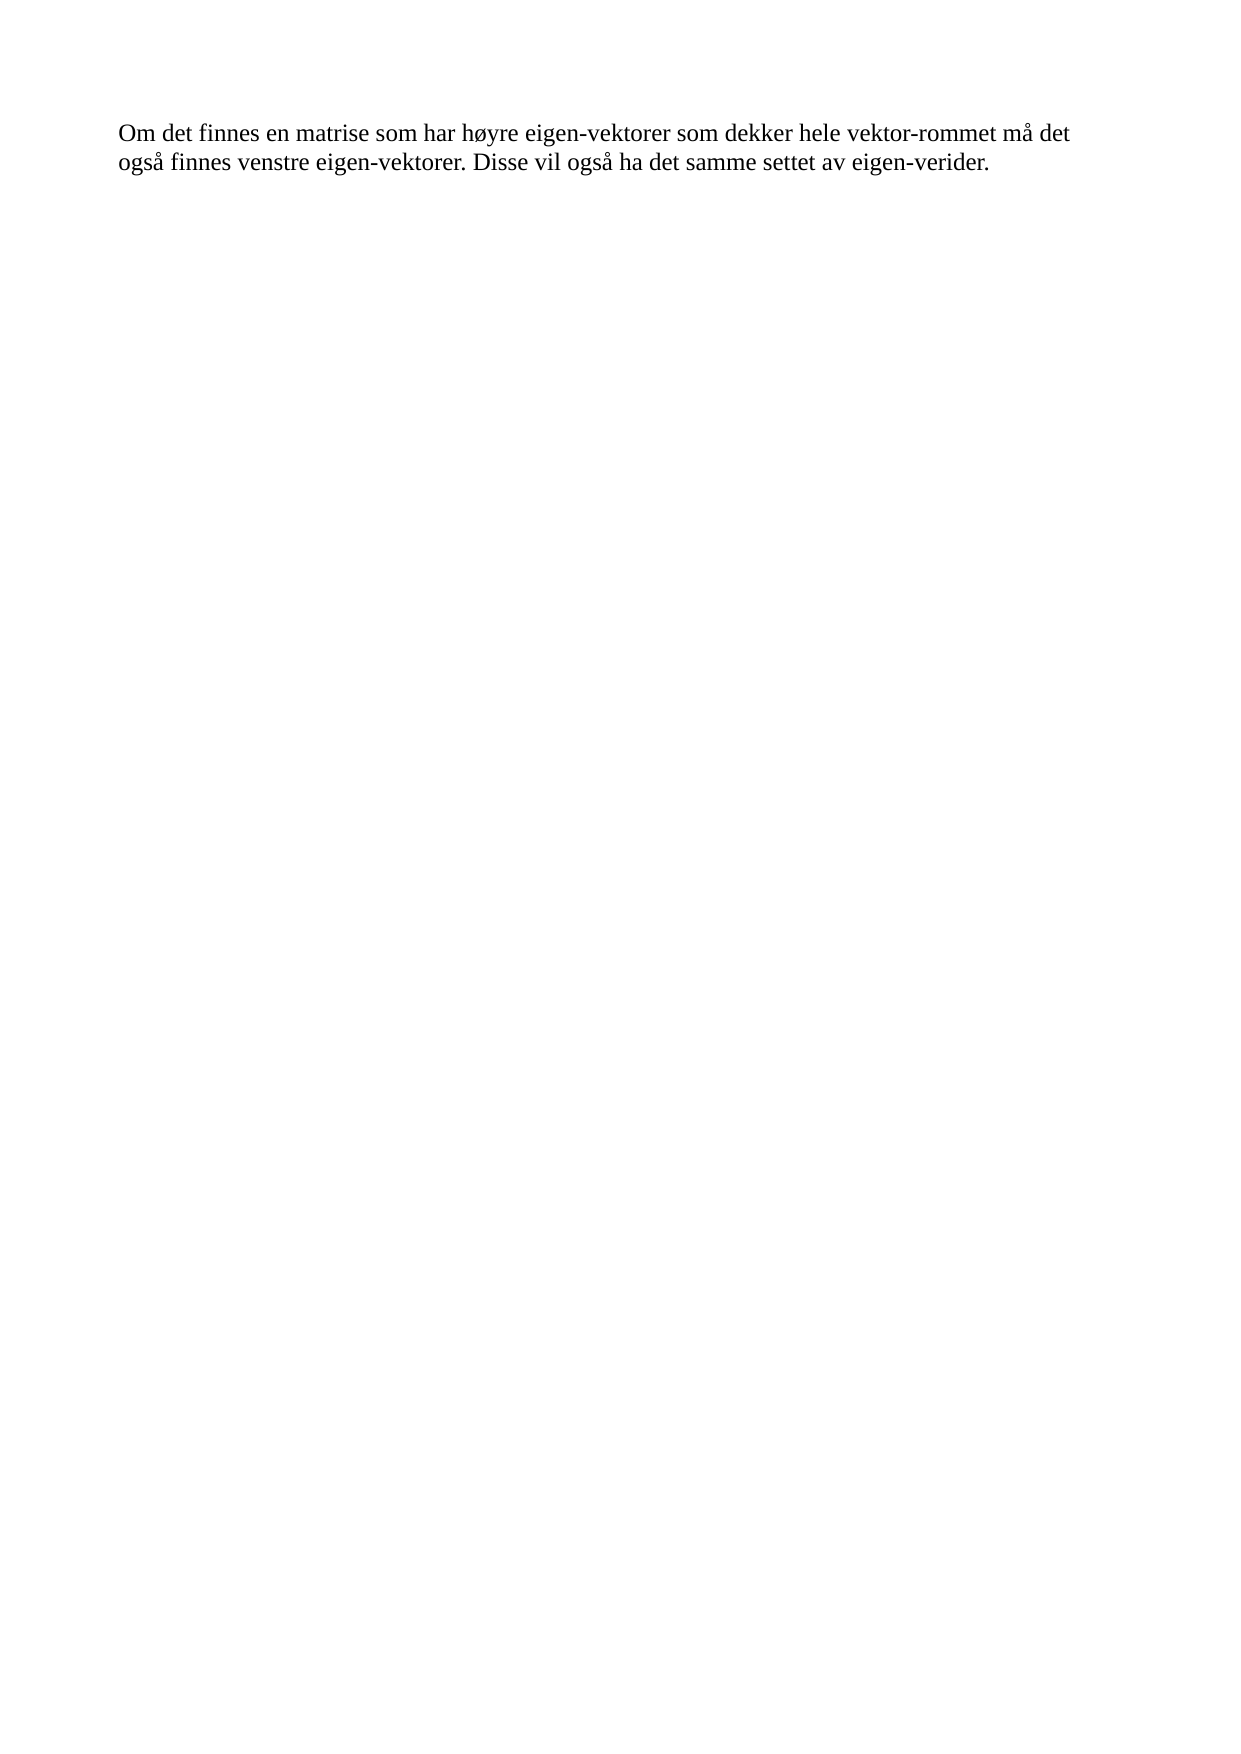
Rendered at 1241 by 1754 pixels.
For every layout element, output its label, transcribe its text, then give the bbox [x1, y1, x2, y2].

text Om det finnes en matrise som har høyre eigen-vektorer som dekker hele vektor-rommet må det også finnes venstre eigen-vektorer. Disse vil også ha det samme settet av eigen-verider. [118, 118, 1122, 176]
